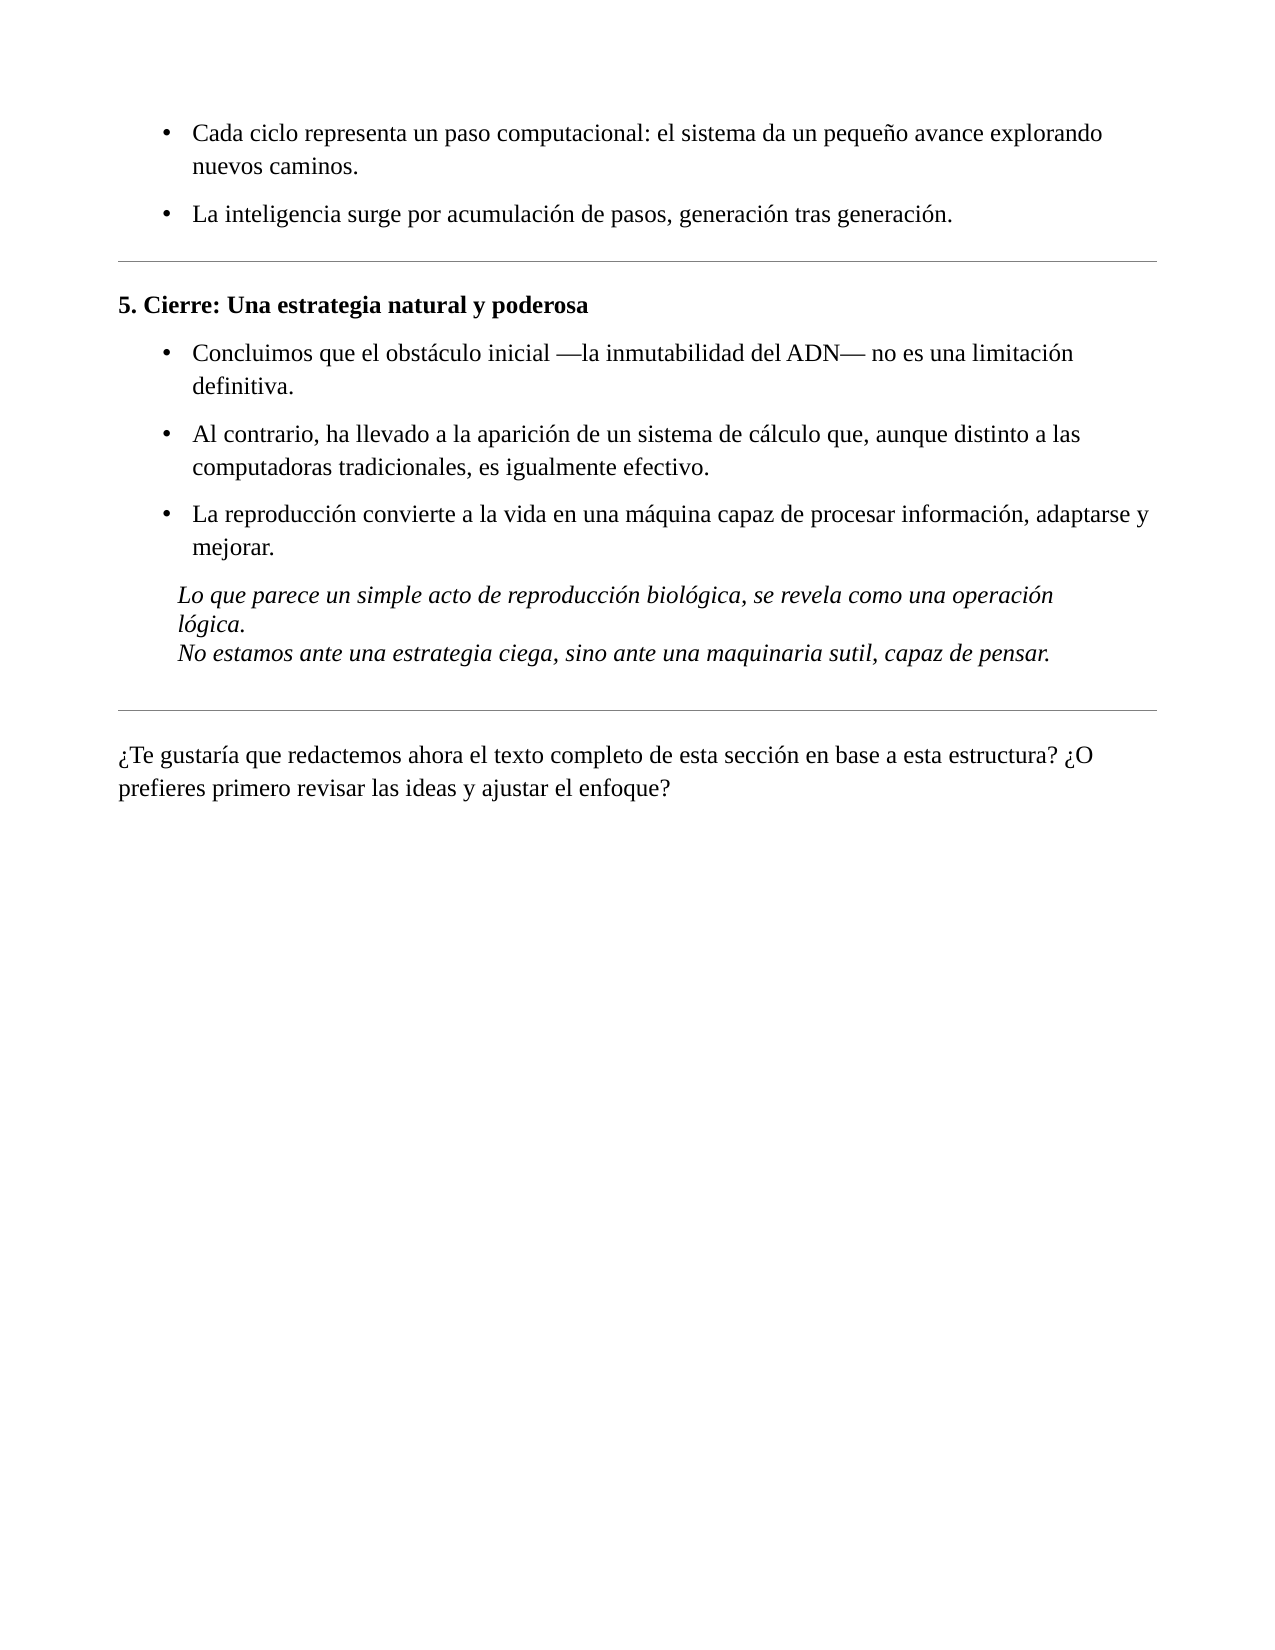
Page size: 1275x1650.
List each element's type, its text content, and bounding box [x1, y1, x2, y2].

text ¿Te gustaría que redactemos ahora el texto completo de esta sección en base a esta estructura? ¿O prefieres primero revisar las ideas y ajustar el enfoque? [118, 740, 1157, 802]
text Lo que parece un simple acto de reproducción biológica, se revela como una operación lógica. No estamos ante una estrategia ciega, sino ante una maquinaria sutil, capaz de pensar. [177, 580, 1098, 666]
list Concluimos que el obstáculo inicial —la inmutabilidad del ADN— no es una limitación definitiva. [162, 338, 1157, 400]
list Cada ciclo representa un paso computacional: el sistema da un pequeño avance explorando nuevos caminos. [162, 118, 1157, 180]
list La reproducción convierte a la vida en una máquina capaz de procesar información, adaptarse y mejorar. [162, 499, 1157, 561]
list Al contrario, ha llevado a la aparición de un sistema de cálculo que, aunque distinto a las computadoras tradicionales, es igualmente efectivo. [162, 419, 1157, 481]
list La inteligencia surge por acumulación de pasos, generación tras generación. [162, 199, 1157, 227]
text 5. Cierre: Una estrategia natural y poderosa [118, 291, 1157, 319]
